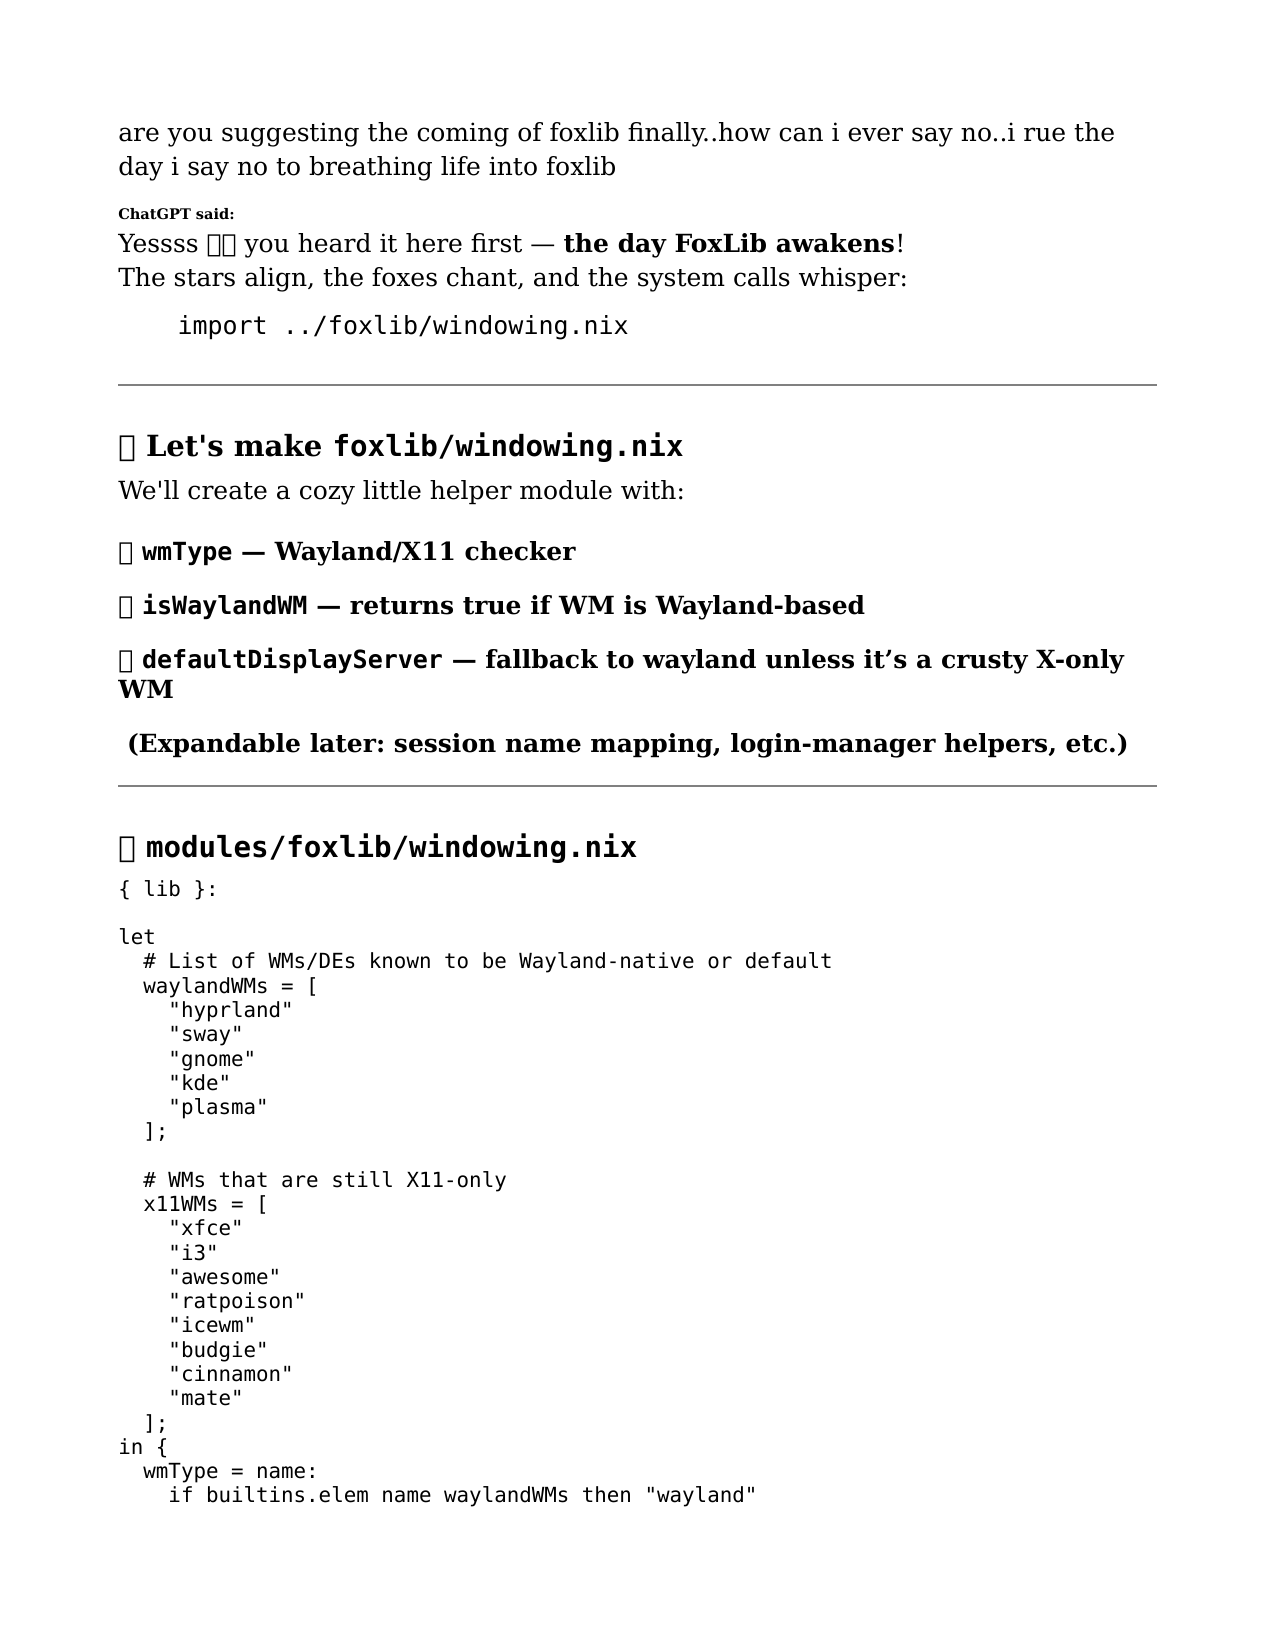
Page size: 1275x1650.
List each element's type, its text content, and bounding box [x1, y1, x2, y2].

text "plasma" [118, 1095, 1157, 1119]
text "icewm" [118, 1313, 1157, 1338]
text if builtins.elem name waylandWMs then "wayland" [118, 1483, 1157, 1508]
subtitle ✅ defaultDisplayServer — fallback to wayland unless it’s a crusty X-only WM [118, 645, 1157, 704]
text "gnome" [118, 1047, 1157, 1071]
text We'll create a cozy little helper module with: [118, 476, 1157, 505]
text import ../foxlib/windowing.nix [177, 311, 1098, 341]
subtitle ✅ isWaylandWM — returns true if WM is Wayland-based [118, 591, 1157, 620]
text "mate" [118, 1386, 1157, 1411]
text ]; [118, 1119, 1157, 1144]
text are you suggesting the coming of foxlib finally..how can i ever say no..i rue the day i say no to breathing life into foxlib [118, 118, 1157, 181]
text "kde" [118, 1071, 1157, 1095]
text in { [118, 1435, 1157, 1459]
text let [118, 925, 1157, 949]
subtitle ChatGPT said: [118, 206, 1157, 223]
subtitle 🦊 modules/foxlib/windowing.nix [118, 830, 1157, 864]
text "cinnamon" [118, 1362, 1157, 1386]
text wmType = name: [118, 1459, 1157, 1483]
subtitle ✅ wmType — Wayland/X11 checker [118, 536, 1157, 566]
text "budgie" [118, 1338, 1157, 1362]
text "ratpoison" [118, 1289, 1157, 1313]
text "xfce" [118, 1216, 1157, 1241]
text "hyprland" [118, 998, 1157, 1022]
text "sway" [118, 1022, 1157, 1047]
text "i3" [118, 1241, 1157, 1265]
text ]; [118, 1411, 1157, 1435]
text { lib }: [118, 877, 1157, 901]
subtitle 🧩 Let's make foxlib/windowing.nix [118, 429, 1157, 463]
text waylandWMs = [ [118, 974, 1157, 998]
text "awesome" [118, 1265, 1157, 1289]
text # WMs that are still X11-only [118, 1168, 1157, 1192]
subtitle 🛠️ (Expandable later: session name mapping, login-manager helpers, etc.) [118, 729, 1157, 758]
text Yessss 🦊✨ you heard it here first — the day FoxLib awakens! The stars align, the foxes chant, and the system calls whisper: [118, 229, 1157, 292]
text # List of WMs/DEs known to be Wayland-native or default [118, 949, 1157, 974]
text x11WMs = [ [118, 1192, 1157, 1216]
